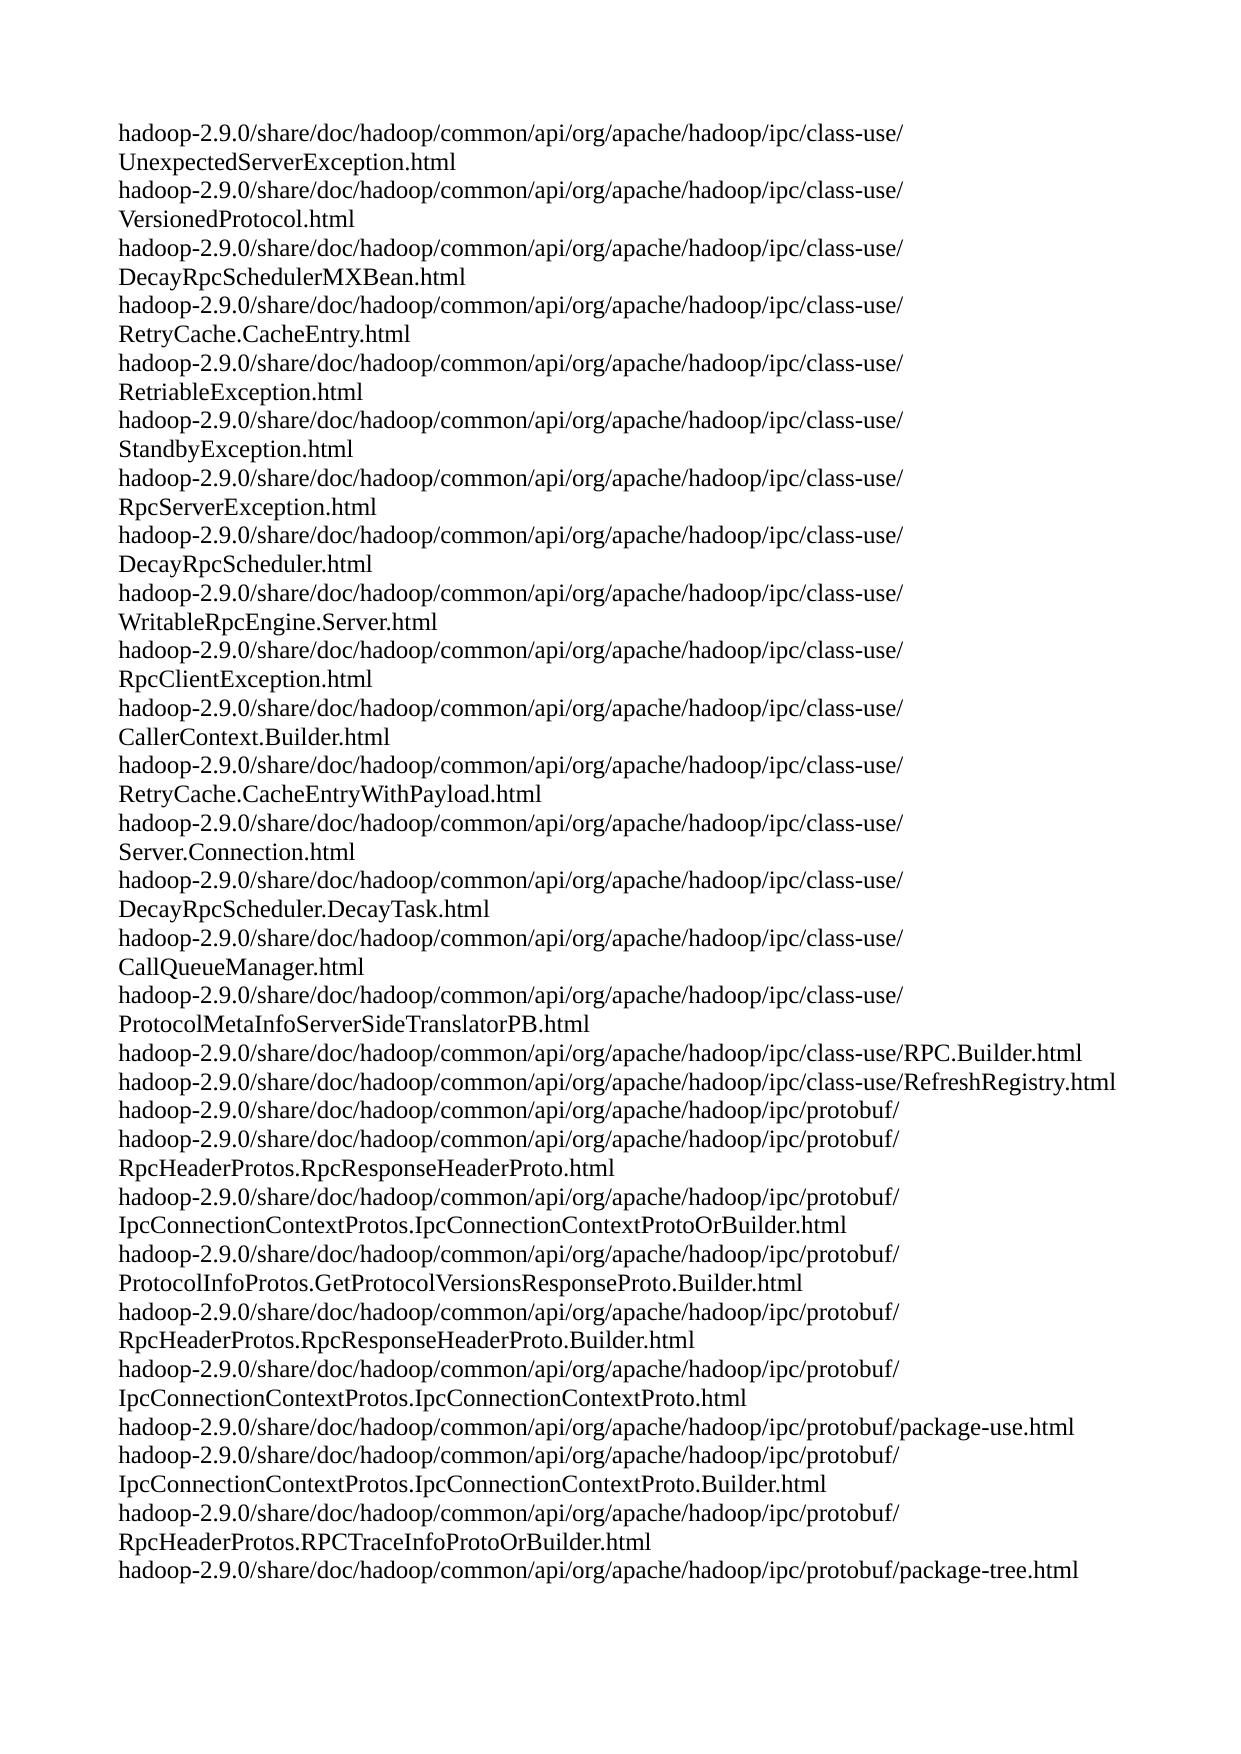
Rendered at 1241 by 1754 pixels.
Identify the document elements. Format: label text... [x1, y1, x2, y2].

text hadoop-2.9.0/share/doc/hadoop/common/api/org/apache/hadoop/ipc/class-use/RpcClientException.html [118, 636, 1122, 693]
text hadoop-2.9.0/share/doc/hadoop/common/api/org/apache/hadoop/ipc/class-use/UnexpectedServerException.html [118, 118, 1122, 176]
text hadoop-2.9.0/share/doc/hadoop/common/api/org/apache/hadoop/ipc/class-use/VersionedProtocol.html [118, 176, 1122, 233]
text hadoop-2.9.0/share/doc/hadoop/common/api/org/apache/hadoop/ipc/class-use/Server.Connection.html [118, 808, 1122, 866]
text hadoop-2.9.0/share/doc/hadoop/common/api/org/apache/hadoop/ipc/protobuf/IpcConnectionContextProtos.IpcConnectionContextProto.Builder.html [118, 1441, 1122, 1498]
text hadoop-2.9.0/share/doc/hadoop/common/api/org/apache/hadoop/ipc/protobuf/IpcConnectionContextProtos.IpcConnectionContextProto.html [118, 1354, 1122, 1412]
text hadoop-2.9.0/share/doc/hadoop/common/api/org/apache/hadoop/ipc/class-use/WritableRpcEngine.Server.html [118, 578, 1122, 636]
text hadoop-2.9.0/share/doc/hadoop/common/api/org/apache/hadoop/ipc/class-use/DecayRpcScheduler.html [118, 521, 1122, 578]
text hadoop-2.9.0/share/doc/hadoop/common/api/org/apache/hadoop/ipc/class-use/CallerContext.Builder.html [118, 693, 1122, 751]
text hadoop-2.9.0/share/doc/hadoop/common/api/org/apache/hadoop/ipc/class-use/RetryCache.CacheEntry.html [118, 291, 1122, 348]
text hadoop-2.9.0/share/doc/hadoop/common/api/org/apache/hadoop/ipc/class-use/RetriableException.html [118, 348, 1122, 406]
text hadoop-2.9.0/share/doc/hadoop/common/api/org/apache/hadoop/ipc/protobuf/package-tree.html [118, 1556, 1122, 1584]
text hadoop-2.9.0/share/doc/hadoop/common/api/org/apache/hadoop/ipc/class-use/RefreshRegistry.html [118, 1067, 1122, 1096]
text hadoop-2.9.0/share/doc/hadoop/common/api/org/apache/hadoop/ipc/class-use/StandbyException.html [118, 406, 1122, 463]
text hadoop-2.9.0/share/doc/hadoop/common/api/org/apache/hadoop/ipc/class-use/DecayRpcScheduler.DecayTask.html [118, 866, 1122, 923]
text hadoop-2.9.0/share/doc/hadoop/common/api/org/apache/hadoop/ipc/class-use/CallQueueManager.html [118, 923, 1122, 981]
text hadoop-2.9.0/share/doc/hadoop/common/api/org/apache/hadoop/ipc/protobuf/ProtocolInfoProtos.GetProtocolVersionsResponseProto.Builder.html [118, 1239, 1122, 1297]
text hadoop-2.9.0/share/doc/hadoop/common/api/org/apache/hadoop/ipc/class-use/RpcServerException.html [118, 463, 1122, 521]
text hadoop-2.9.0/share/doc/hadoop/common/api/org/apache/hadoop/ipc/protobuf/ [118, 1096, 1122, 1124]
text hadoop-2.9.0/share/doc/hadoop/common/api/org/apache/hadoop/ipc/class-use/RPC.Builder.html [118, 1038, 1122, 1067]
text hadoop-2.9.0/share/doc/hadoop/common/api/org/apache/hadoop/ipc/protobuf/RpcHeaderProtos.RpcResponseHeaderProto.html [118, 1124, 1122, 1182]
text hadoop-2.9.0/share/doc/hadoop/common/api/org/apache/hadoop/ipc/protobuf/IpcConnectionContextProtos.IpcConnectionContextProtoOrBuilder.html [118, 1182, 1122, 1239]
text hadoop-2.9.0/share/doc/hadoop/common/api/org/apache/hadoop/ipc/protobuf/RpcHeaderProtos.RpcResponseHeaderProto.Builder.html [118, 1297, 1122, 1354]
text hadoop-2.9.0/share/doc/hadoop/common/api/org/apache/hadoop/ipc/class-use/ProtocolMetaInfoServerSideTranslatorPB.html [118, 981, 1122, 1038]
text hadoop-2.9.0/share/doc/hadoop/common/api/org/apache/hadoop/ipc/protobuf/RpcHeaderProtos.RPCTraceInfoProtoOrBuilder.html [118, 1498, 1122, 1556]
text hadoop-2.9.0/share/doc/hadoop/common/api/org/apache/hadoop/ipc/protobuf/package-use.html [118, 1412, 1122, 1441]
text hadoop-2.9.0/share/doc/hadoop/common/api/org/apache/hadoop/ipc/class-use/RetryCache.CacheEntryWithPayload.html [118, 751, 1122, 808]
text hadoop-2.9.0/share/doc/hadoop/common/api/org/apache/hadoop/ipc/class-use/DecayRpcSchedulerMXBean.html [118, 233, 1122, 291]
